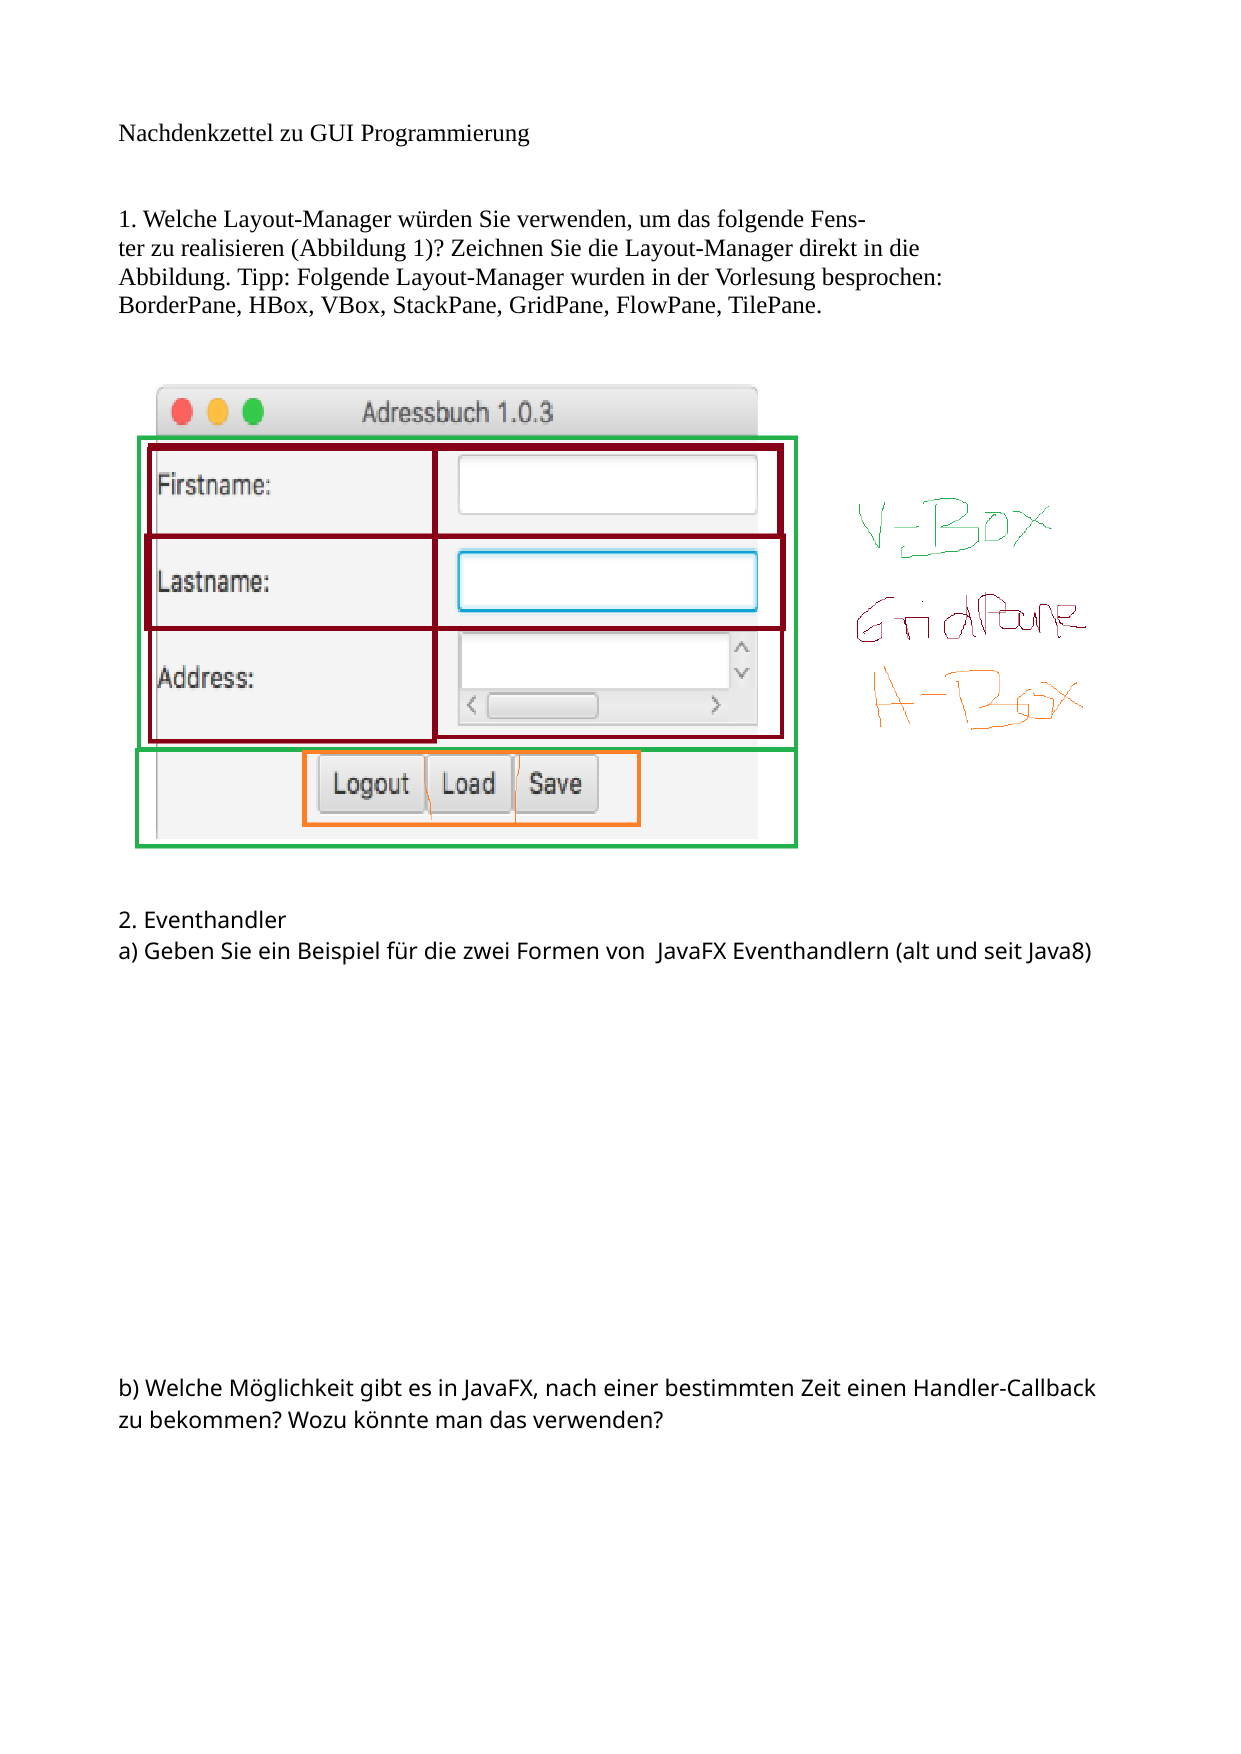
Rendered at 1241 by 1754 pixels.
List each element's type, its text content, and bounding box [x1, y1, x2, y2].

text a) Geben Sie ein Beispiel für die zwei Formen von JavaFX Eventhandlern (alt und seit Java8) [118, 935, 1122, 966]
text b) Welche Möglichkeit gibt es in JavaFX, nach einer bestimmten Zeit einen Handler-Callback zu bekommen? Wozu könnte man das verwenden? [118, 1372, 1122, 1435]
text Nachdenkzettel zu GUI Programmierung [118, 118, 1122, 147]
text Abbildung. Tipp: Folgende Layout-Manager wurden in der Vorlesung besprochen: [118, 262, 1122, 291]
picture [118, 376, 1123, 875]
text ter zu realisieren (Abbildung 1)? Zeichnen Sie die Layout-Manager direkt in die [118, 233, 1122, 262]
text 2. Eventhandler [118, 904, 1122, 935]
text 1. Welche Layout-Manager würden Sie verwenden, um das folgende Fens- [118, 204, 1122, 233]
text BorderPane, HBox, VBox, StackPane, GridPane, FlowPane, TilePane. [118, 291, 1122, 319]
